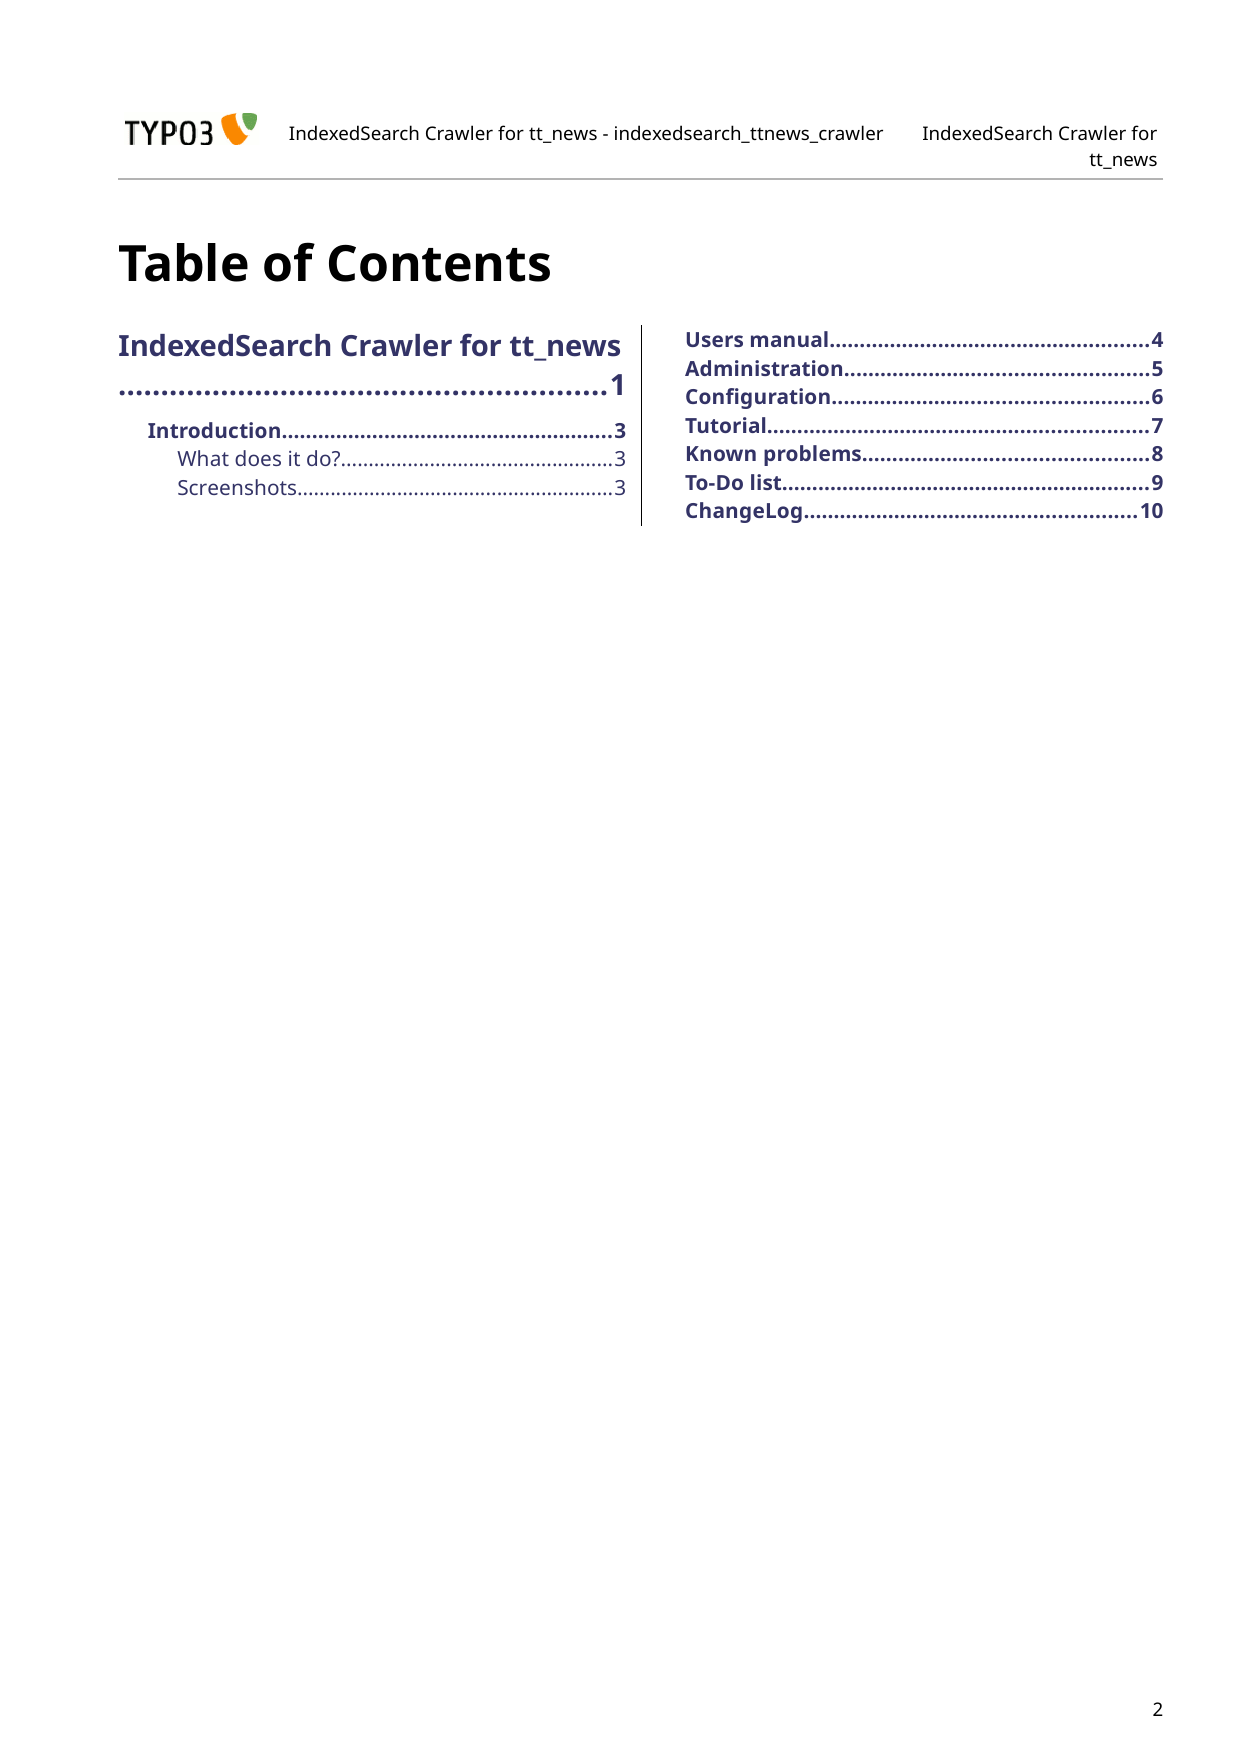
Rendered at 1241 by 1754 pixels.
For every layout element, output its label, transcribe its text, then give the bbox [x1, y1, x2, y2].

text What does it do? 3 [177, 444, 626, 473]
text To-Do list 9 [685, 468, 1163, 496]
text Administration 5 [685, 354, 1163, 382]
text IndexedSearch Crawler for tt_news 1 [118, 325, 626, 404]
text Introduction 3 [148, 416, 626, 444]
text Known problems 8 [685, 439, 1163, 468]
text Configuration 6 [685, 382, 1163, 411]
text Screenshots 3 [177, 473, 626, 501]
text Users manual 4 [685, 325, 1163, 354]
subtitle Table of Contents [118, 228, 1163, 296]
text ChangeLog 10 [685, 496, 1163, 525]
text Tutorial 7 [685, 411, 1163, 439]
picture [124, 112, 260, 145]
